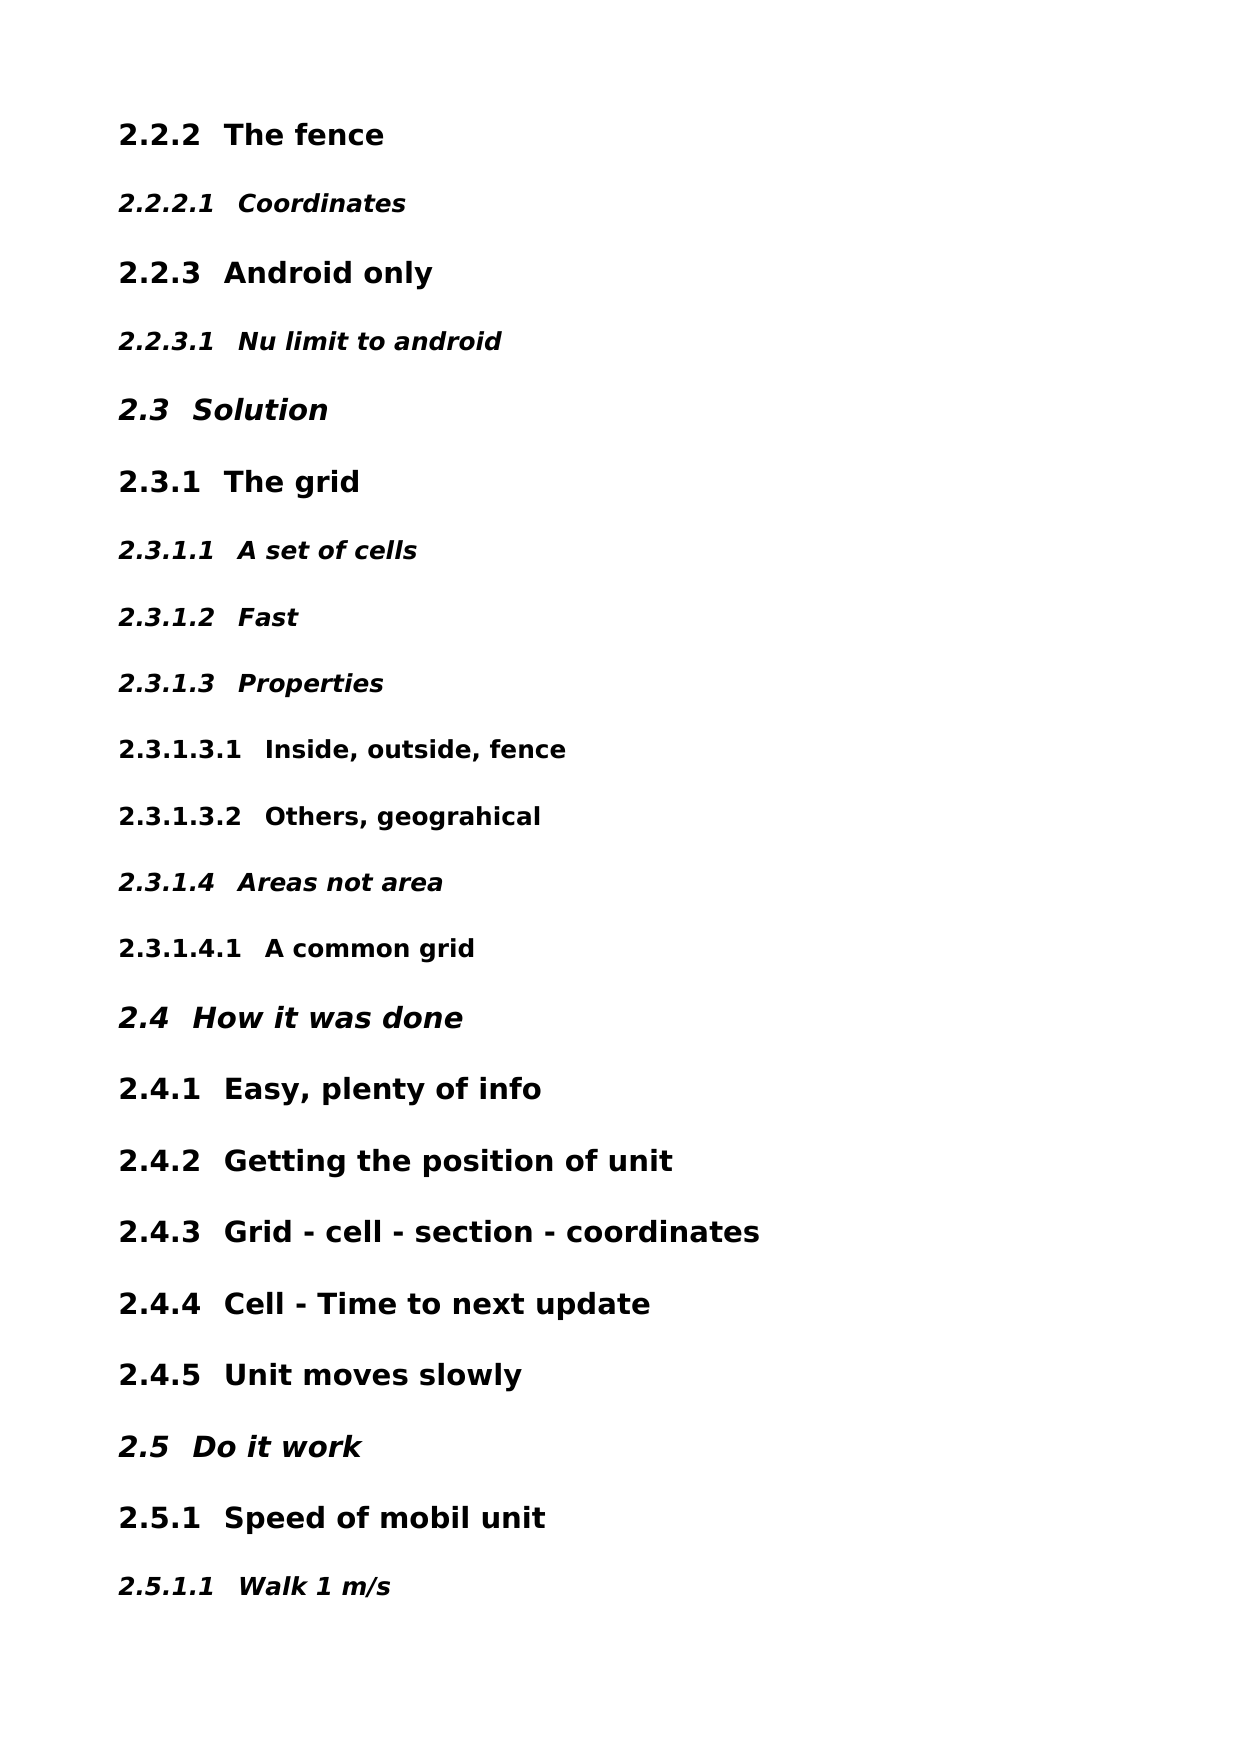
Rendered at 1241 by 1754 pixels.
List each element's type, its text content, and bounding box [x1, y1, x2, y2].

subtitle A common grid [118, 935, 1122, 964]
subtitle Android only [118, 256, 1122, 290]
subtitle Others, geograhical [118, 802, 1122, 831]
subtitle A set of cells [118, 537, 1122, 566]
subtitle Grid - cell - section - coordinates [118, 1216, 1122, 1249]
subtitle Unit moves slowly [118, 1358, 1122, 1392]
subtitle Nu limit to android [118, 327, 1122, 356]
subtitle Solution [118, 394, 1122, 428]
subtitle Properties [118, 669, 1122, 698]
subtitle The grid [118, 465, 1122, 499]
subtitle Speed of mobil unit [118, 1501, 1122, 1535]
subtitle Areas not area [118, 868, 1122, 897]
subtitle Do it work [118, 1430, 1122, 1464]
subtitle Inside, outside, fence [118, 736, 1122, 764]
subtitle Cell - Time to next update [118, 1287, 1122, 1321]
subtitle Easy, plenty of info [118, 1073, 1122, 1107]
subtitle Getting the position of unit [118, 1144, 1122, 1178]
subtitle Coordinates [118, 189, 1122, 218]
subtitle The fence [118, 118, 1122, 152]
subtitle Walk 1 m/s [118, 1573, 1122, 1602]
subtitle How it was done [118, 1001, 1122, 1035]
subtitle Fast [118, 603, 1122, 632]
